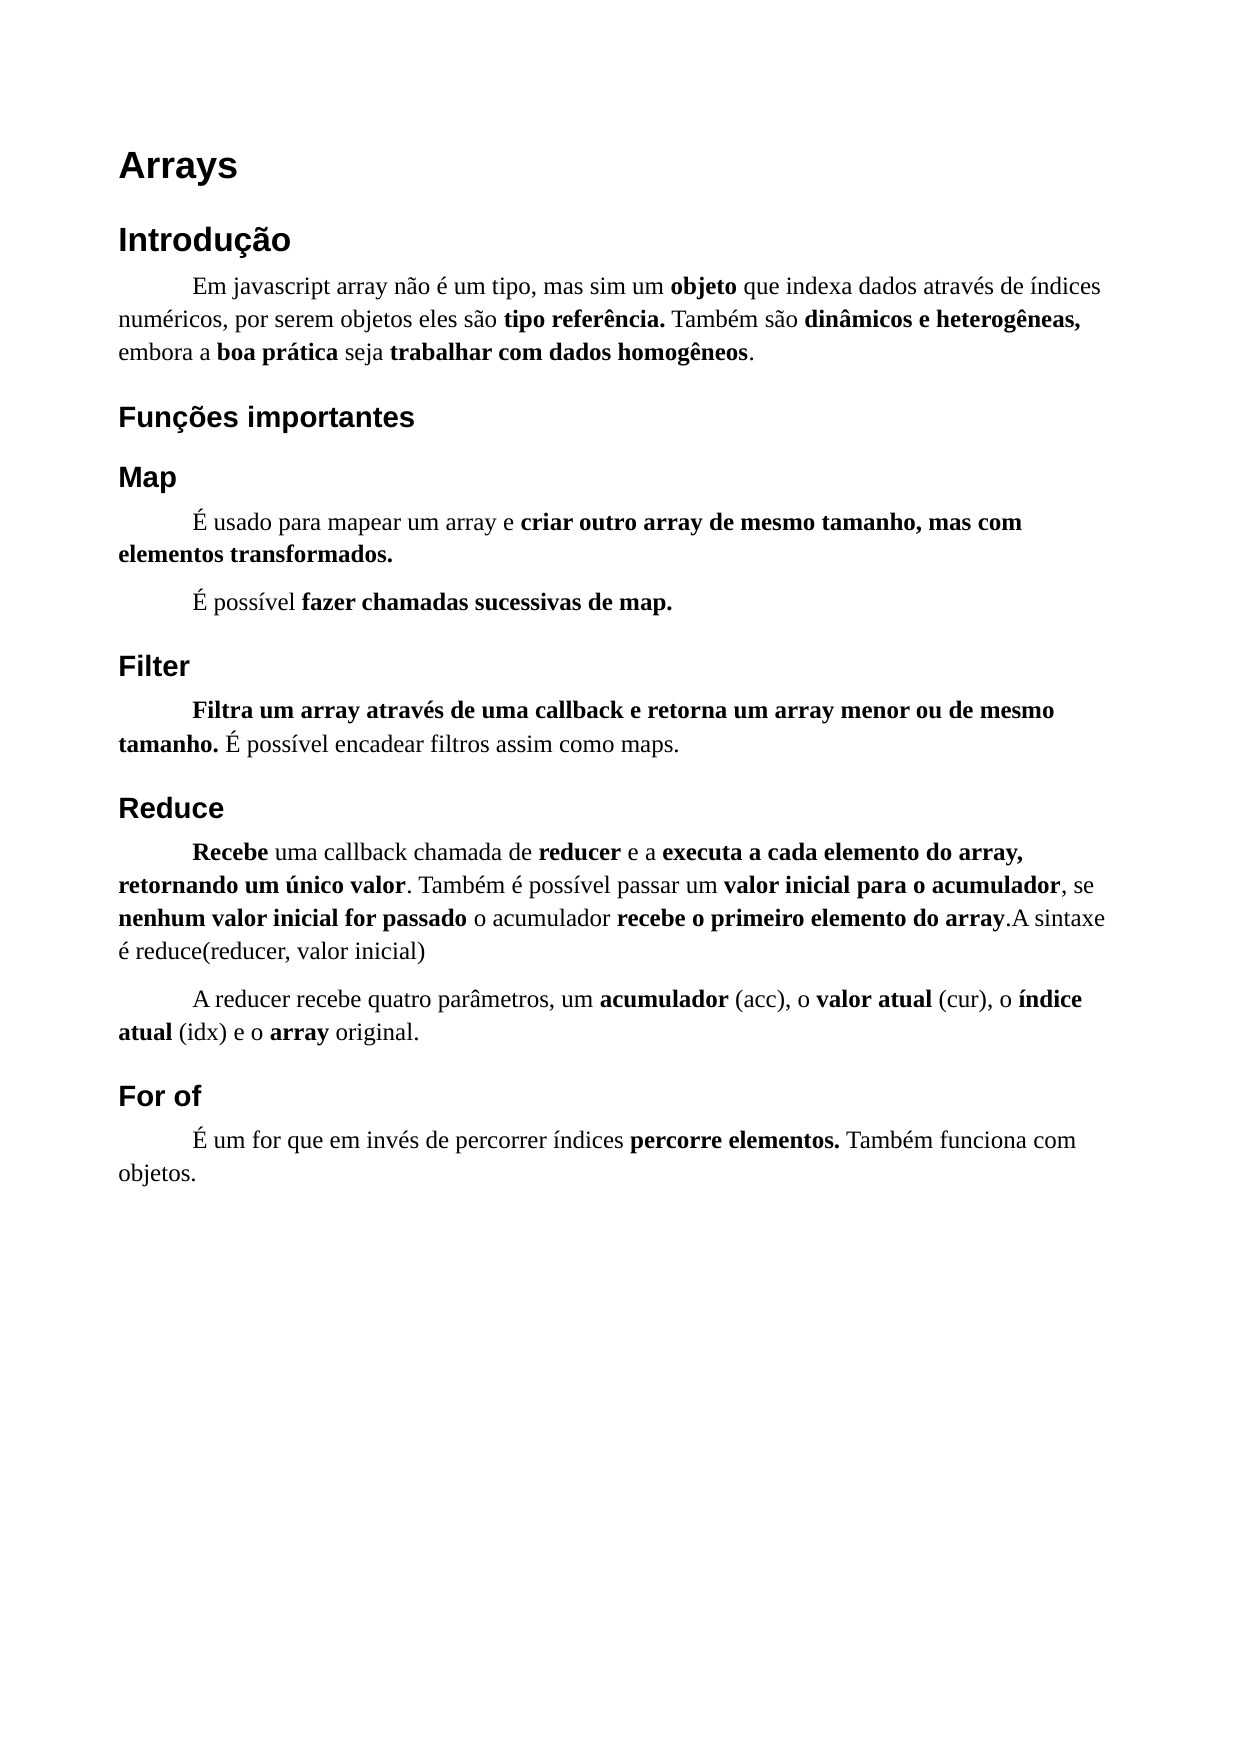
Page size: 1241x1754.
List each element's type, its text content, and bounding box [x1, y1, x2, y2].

subtitle Funções importantes [118, 399, 1122, 433]
subtitle Arrays [118, 143, 1122, 187]
subtitle Filter [118, 649, 1122, 683]
text É possível fazer chamadas sucessivas de map. [118, 587, 1122, 616]
text Filtra um array através de uma callback e retorna um array menor ou de mesmo tamanho. É possível encadear filtros assim como maps. [118, 696, 1122, 757]
subtitle Map [118, 460, 1122, 494]
text Em javascript array não é um tipo, mas sim um objeto que indexa dados através de índices numéricos, por serem objetos eles são tipo referência. Também são dinâmicos e heterogêneas, embora a boa prática seja trabalhar com dados homogêneos. [118, 271, 1122, 366]
subtitle Introdução [118, 220, 1122, 259]
text É usado para mapear um array e criar outro array de mesmo tamanho, mas com elementos transformados. [118, 507, 1122, 568]
subtitle For of [118, 1079, 1122, 1113]
text É um for que em invés de percorrer índices percorre elementos. Também funciona com objetos. [118, 1125, 1122, 1187]
subtitle Reduce [118, 791, 1122, 824]
text A reducer recebe quatro parâmetros, um acumulador (acc), o valor atual (cur), o índice atual (idx) e o array original. [118, 984, 1122, 1046]
text Recebe uma callback chamada de reducer e a executa a cada elemento do array, retornando um único valor. Também é possível passar um valor inicial para o acumulador, se nenhum valor inicial for passado o acumulador recebe o primeiro elemento do array.A sintaxe é reduce(reducer, valor inicial) [118, 837, 1122, 965]
